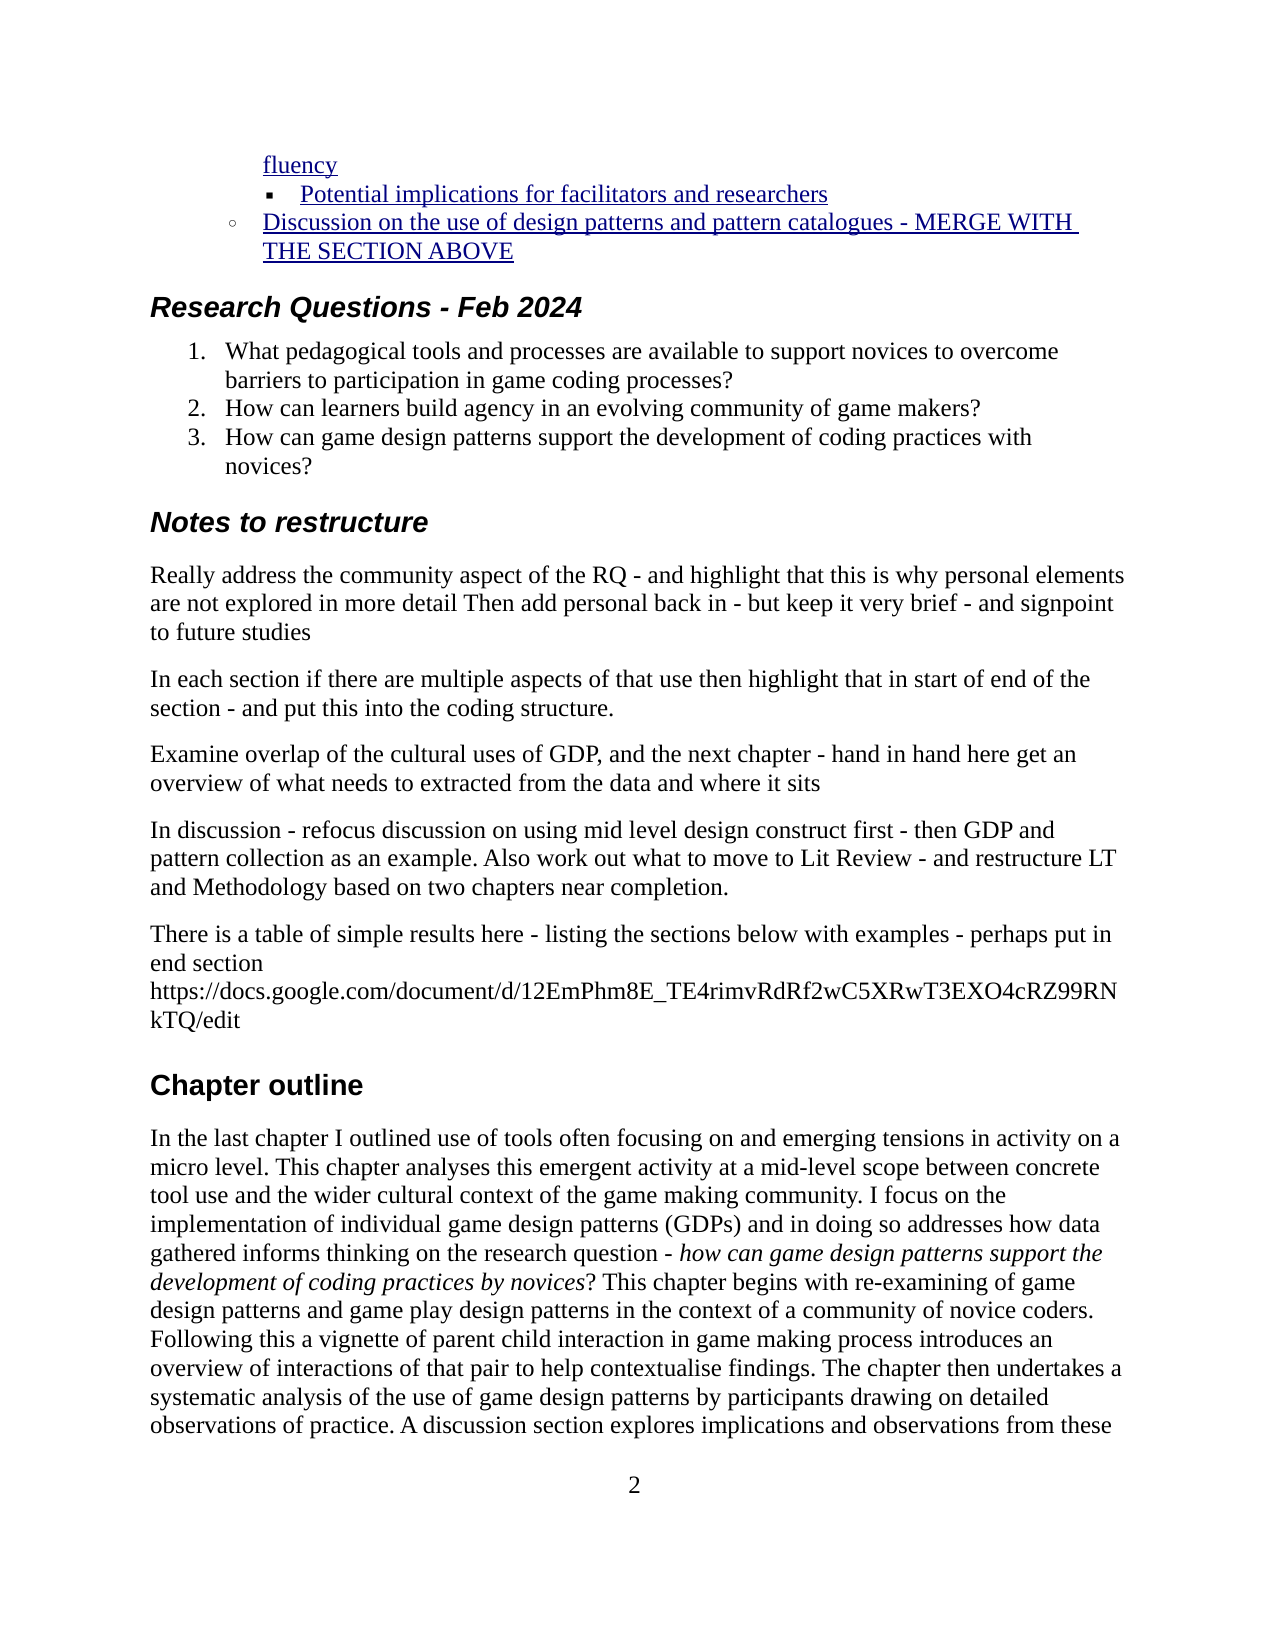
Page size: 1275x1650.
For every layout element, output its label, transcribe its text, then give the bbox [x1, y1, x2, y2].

subtitle Research Questions - Feb 2024 [150, 290, 1125, 323]
text There is a table of simple results here - listing the sections below with examples - perhaps put in end section https://docs.google.com/document/d/12EmPhm8E_TE4rimvRdRf2wC5XRwT3EXO4cRZ99RNkTQ/edit [150, 919, 1125, 1034]
list What pedagogical tools and processes are available to support novices to overcome barriers to participation in game coding processes? [187, 336, 1125, 393]
subtitle Notes to restructure [150, 505, 1125, 538]
list Potential implications for facilitators and researchers [262, 179, 1125, 207]
list How can learners build agency in an evolving community of game makers? [187, 393, 1125, 422]
text In the last chapter I outlined use of tools often focusing on and emerging tensions in activity on a micro level. This chapter analyses this emergent activity at a mid-level scope between concrete tool use and the wider cultural context of the game making community. I focus on the implementation of individual game design patterns (GDPs) and in doing so addresses how data gathered informs thinking on the research question - how can game design patterns support the development of coding practices by novices? This chapter begins with re-examining of game design patterns and game play design patterns in the context of a community of novice coders. Following this a vignette of parent child interaction in game making process introduces an overview of interactions of that pair to help contextualise findings. The chapter then undertakes a systematic analysis of the use of game design patterns by participants drawing on detailed observations of practice. A discussion section explores implications and observations from these [150, 1123, 1125, 1439]
text In discussion - refocus discussion on using mid level design construct first - then GDP and pattern collection as an example. Also work out what to move to Lit Review - and restructure LT and Methodology based on two chapters near completion. [150, 815, 1125, 901]
text Examine overlap of the cultural uses of GDP, and the next chapter - hand in hand here get an overview of what needs to extracted from the data and where it sits [150, 739, 1125, 797]
list How can game design patterns support the development of coding practices with novices? [187, 422, 1125, 480]
text Really address the community aspect of the RQ - and highlight that this is why personal elements are not explored in more detail Then add personal back in - but keep it very brief - and signpoint to future studies [150, 560, 1125, 646]
text In each section if there are multiple aspects of that use then highlight that in start of end of the section - and put this into the coding structure. [150, 664, 1125, 721]
list Discussion on the use of design patterns and pattern catalogues - MERGE WITH THE SECTION ABOVE [225, 207, 1125, 265]
list fluency [225, 150, 1125, 179]
subtitle Chapter outline [150, 1068, 1125, 1101]
